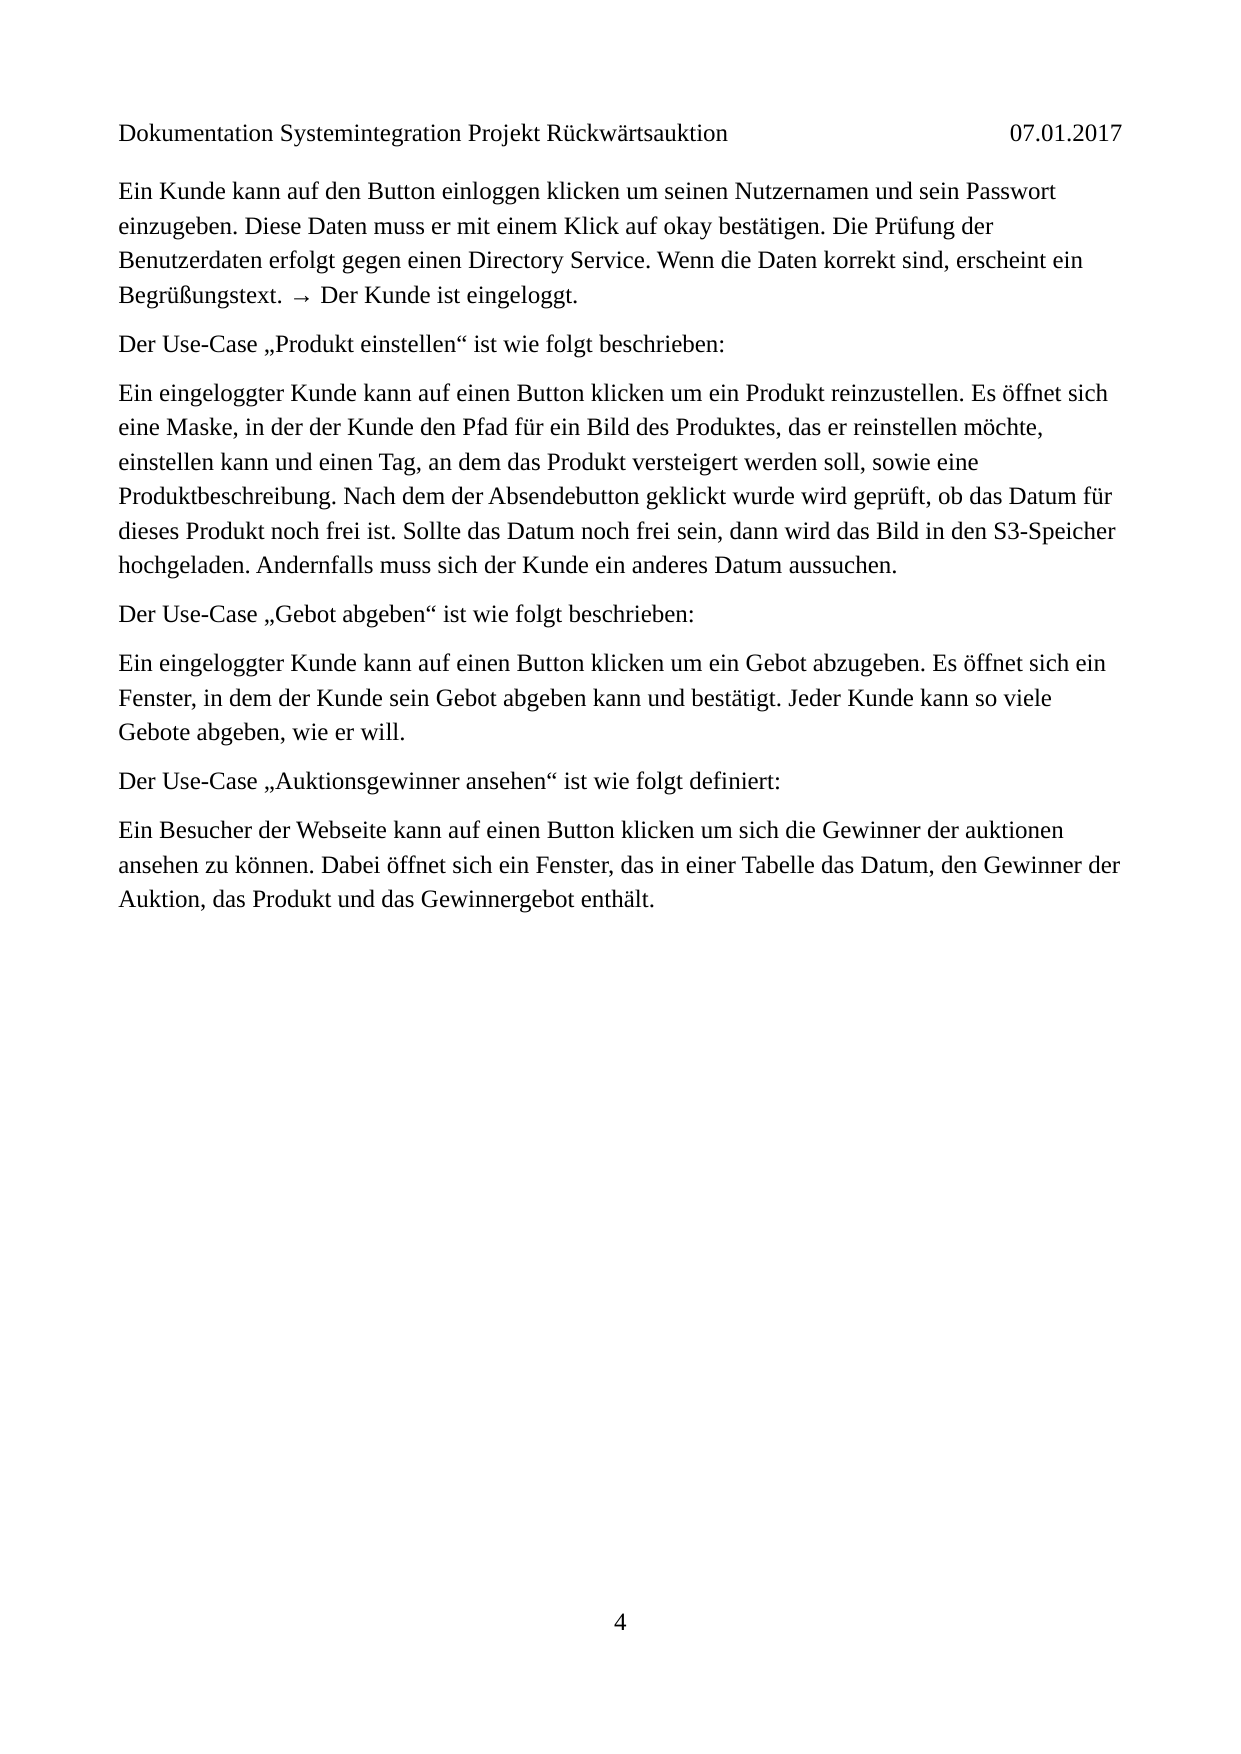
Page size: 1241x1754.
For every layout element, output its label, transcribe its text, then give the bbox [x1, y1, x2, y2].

text Der Use-Case „Produkt einstellen“ ist wie folgt beschrieben: [118, 329, 1122, 358]
text Ein Besucher der Webseite kann auf einen Button klicken um sich die Gewinner der auktionen ansehen zu können. Dabei öffnet sich ein Fenster, das in einer Tabelle das Datum, den Gewinner der Auktion, das Produkt und das Gewinnergebot enthält. [118, 816, 1122, 913]
text Ein eingeloggter Kunde kann auf einen Button klicken um ein Gebot abzugeben. Es öffnet sich ein Fenster, in dem der Kunde sein Gebot abgeben kann und bestätigt. Jeder Kunde kann so viele Gebote abgeben, wie er will. [118, 648, 1122, 746]
text Ein Kunde kann auf den Button einloggen klicken um seinen Nutzernamen und sein Passwort einzugeben. Diese Daten muss er mit einem Klick auf okay bestätigen. Die Prüfung der Benutzerdaten erfolgt gegen einen Directory Service. Wenn die Daten korrekt sind, erscheint ein Begrüßungstext. → Der Kunde ist eingeloggt. [118, 176, 1122, 308]
text Der Use-Case „Gebot abgeben“ ist wie folgt beschrieben: [118, 599, 1122, 628]
text Der Use-Case „Auktionsgewinner ansehen“ ist wie folgt definiert: [118, 766, 1122, 795]
text Ein eingeloggter Kunde kann auf einen Button klicken um ein Produkt reinzustellen. Es öffnet sich eine Maske, in der der Kunde den Pfad für ein Bild des Produktes, das er reinstellen möchte, einstellen kann und einen Tag, an dem das Produkt versteigert werden soll, sowie eine Produktbeschreibung. Nach dem der Absendebutton geklickt wurde wird geprüft, ob das Datum für dieses Produkt noch frei ist. Sollte das Datum noch frei sein, dann wird das Bild in den S3-Speicher hochgeladen. Andernfalls muss sich der Kunde ein anderes Datum aussuchen. [118, 378, 1122, 579]
